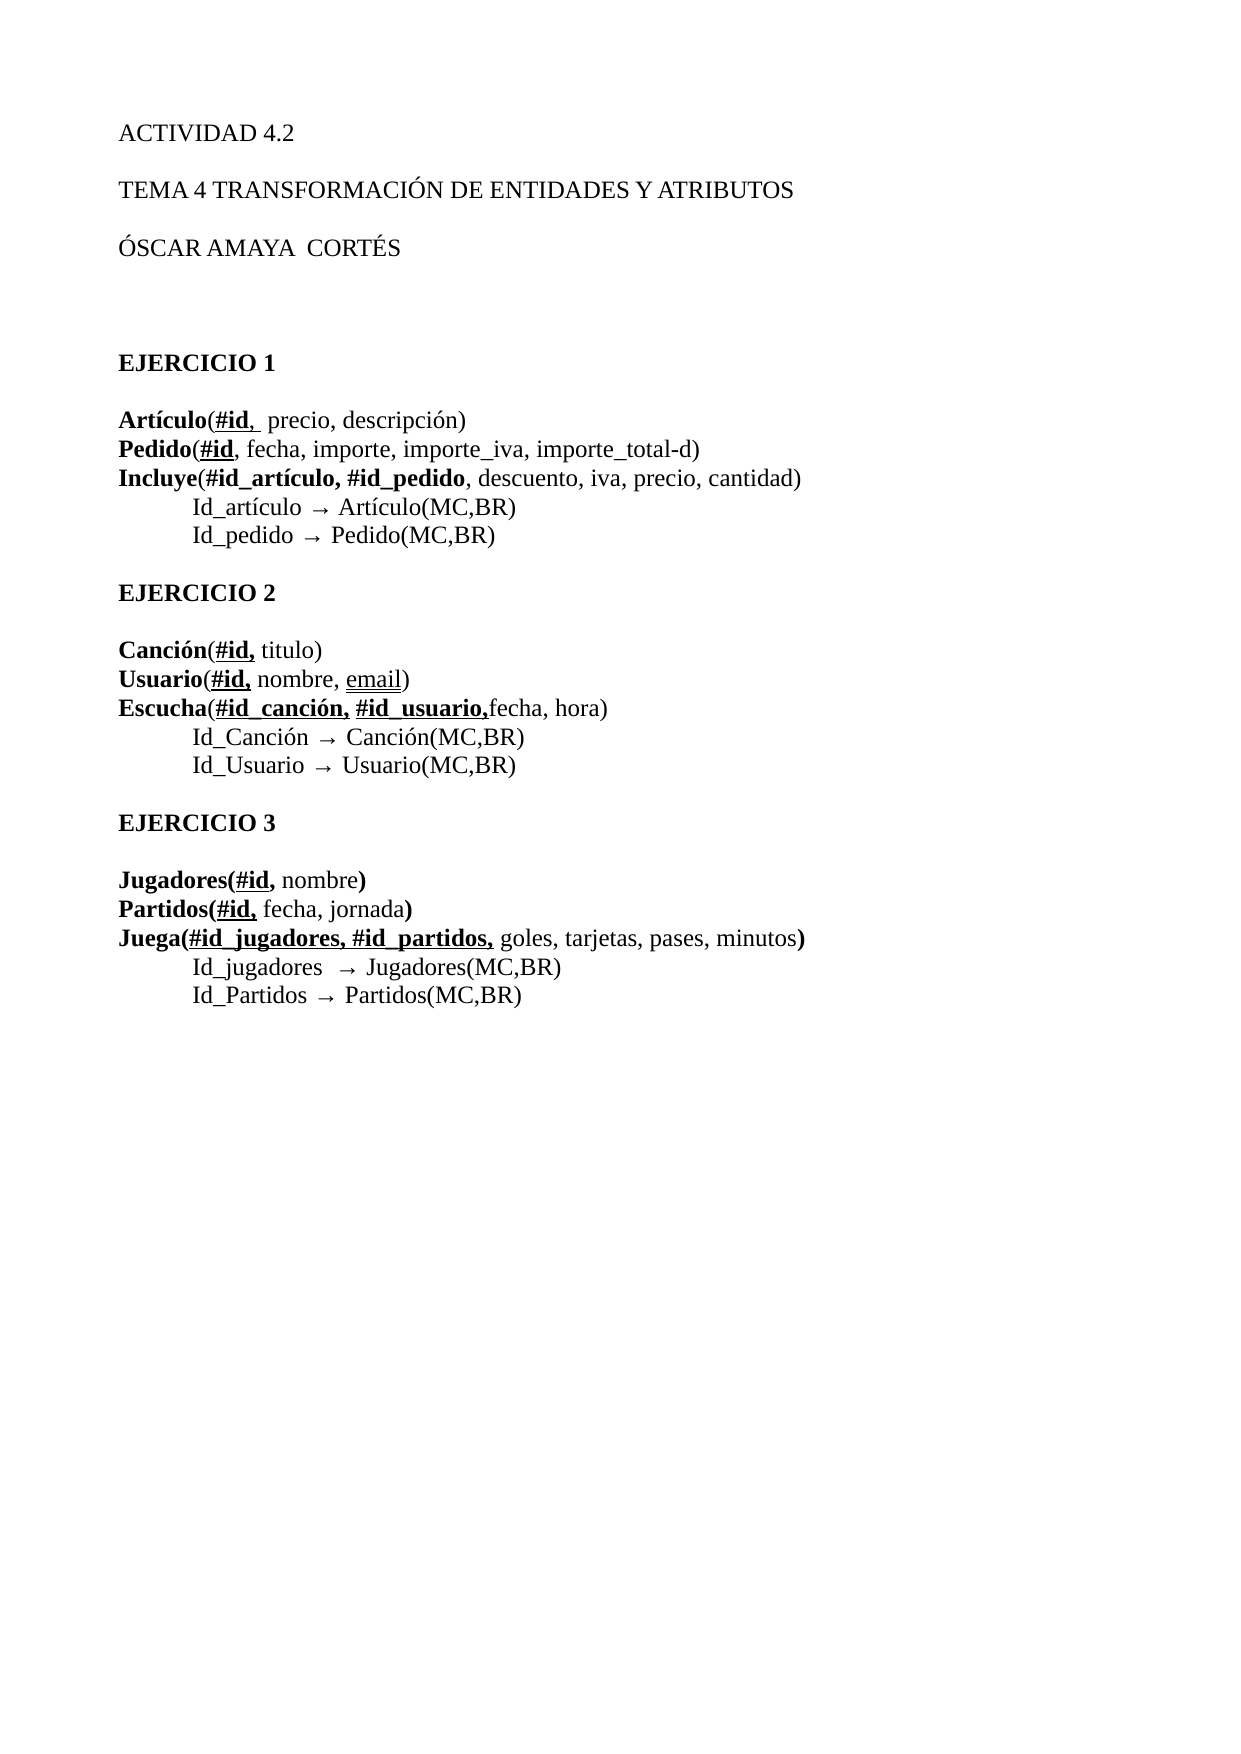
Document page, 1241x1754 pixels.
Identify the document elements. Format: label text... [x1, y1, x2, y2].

text Id_Partidos → Partidos(MC,BR) [118, 981, 1122, 1009]
text Juega(#id_jugadores, #id_partidos, goles, tarjetas, pases, minutos) [118, 923, 1122, 952]
text ÓSCAR AMAYA CORTÉS [118, 233, 1122, 262]
text Id_artículo → Artículo(MC,BR) [118, 492, 1122, 521]
text Usuario(#id, nombre, email) [118, 664, 1122, 693]
text Incluye(#id_artículo, #id_pedido, descuento, iva, precio, cantidad) [118, 463, 1122, 492]
text Artículo(#id, precio, descripción) [118, 406, 1122, 434]
text Id_Usuario → Usuario(MC,BR) [118, 751, 1122, 779]
text TEMA 4 TRANSFORMACIÓN DE ENTIDADES Y ATRIBUTOS [118, 176, 1122, 204]
text Id_jugadores → Jugadores(MC,BR) [118, 952, 1122, 981]
text EJERCICIO 2 [118, 578, 1122, 607]
text EJERCICIO 3 [118, 808, 1122, 837]
text Pedido(#id, fecha, importe, importe_iva, importe_total-d) [118, 434, 1122, 463]
text Jugadores(#id, nombre) [118, 866, 1122, 894]
text Id_Canción → Canción(MC,BR) [118, 722, 1122, 751]
text EJERCICIO 1 [118, 348, 1122, 377]
text Escucha(#id_canción, #id_usuario,fecha, hora) [118, 693, 1122, 722]
text Id_pedido → Pedido(MC,BR) [118, 521, 1122, 549]
text Partidos(#id, fecha, jornada) [118, 894, 1122, 923]
text Canción(#id, titulo) [118, 636, 1122, 664]
text ACTIVIDAD 4.2 [118, 118, 1122, 147]
